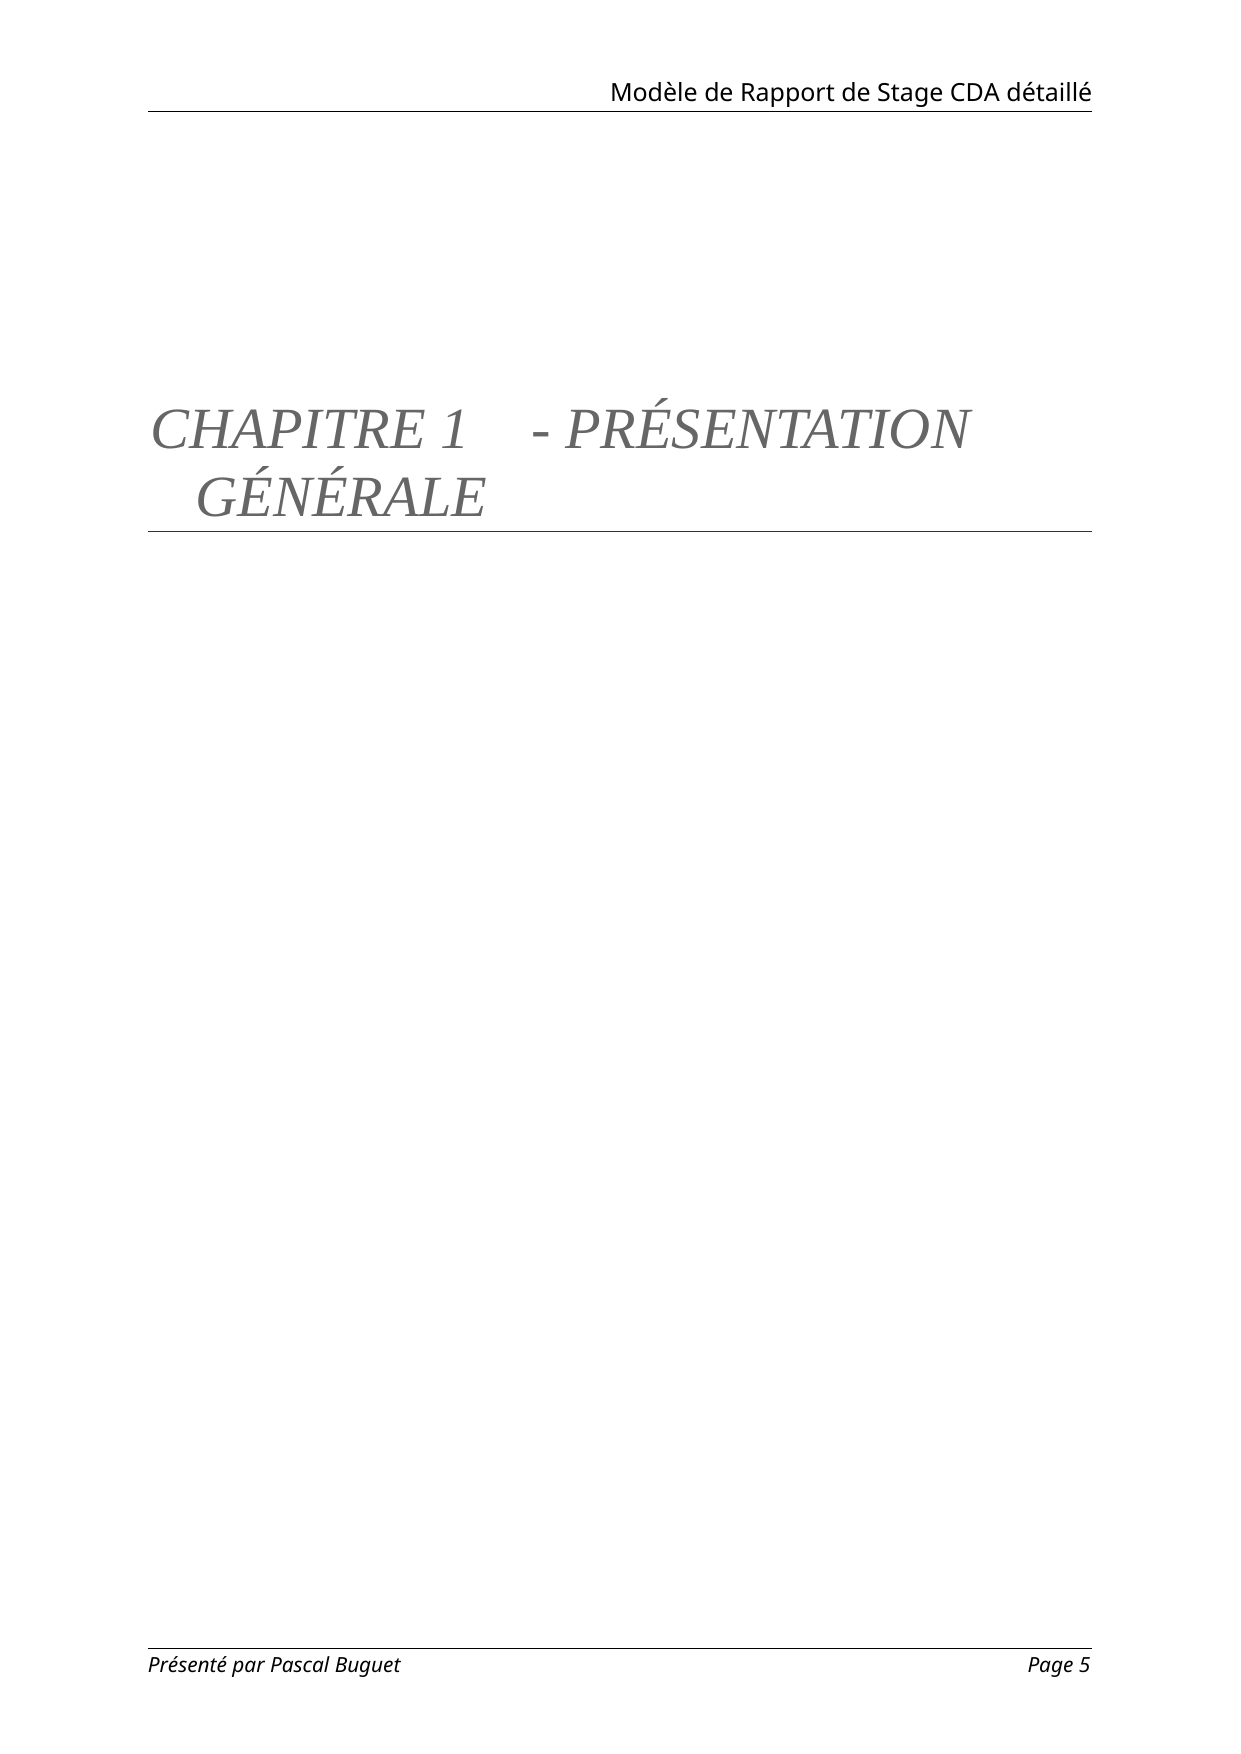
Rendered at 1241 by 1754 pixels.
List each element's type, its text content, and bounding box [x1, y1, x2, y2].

subtitle - Présentation générale [148, 391, 1092, 531]
